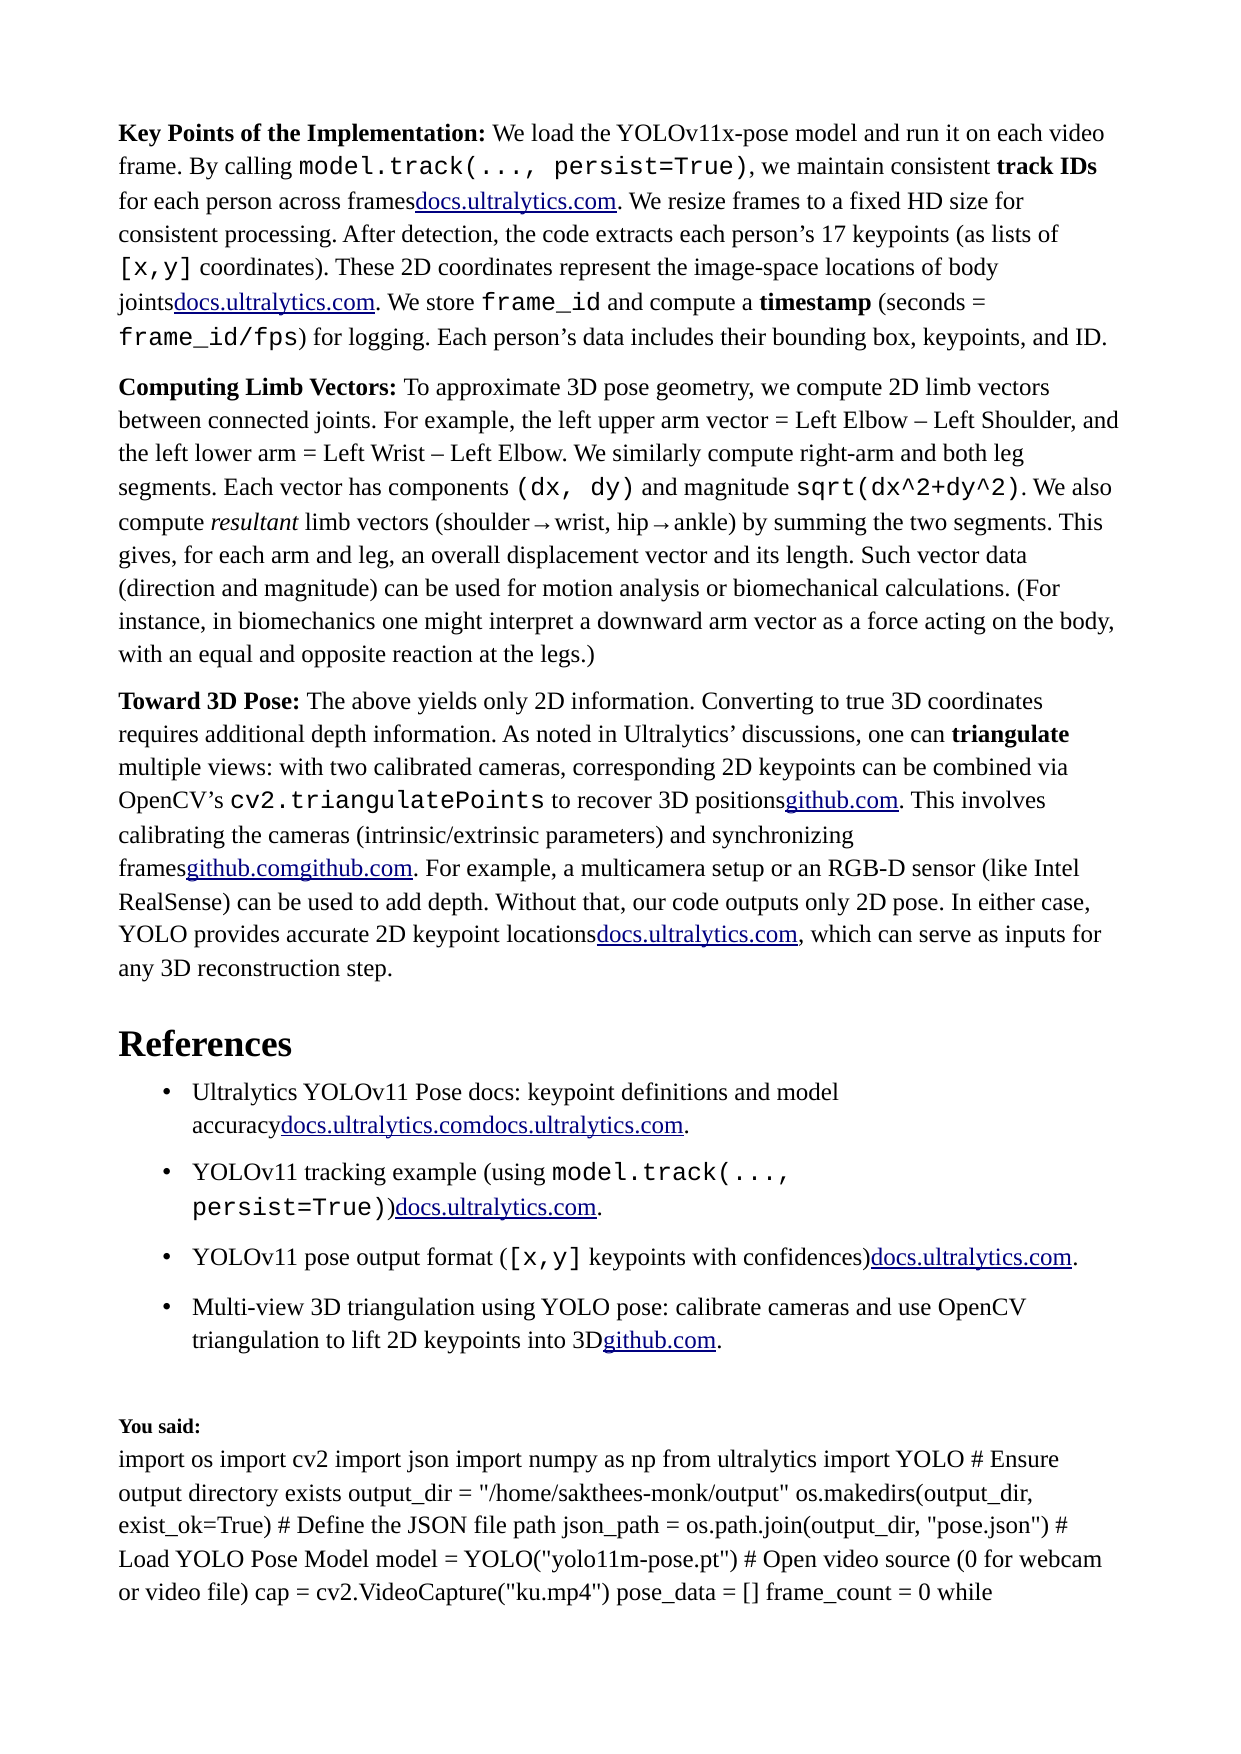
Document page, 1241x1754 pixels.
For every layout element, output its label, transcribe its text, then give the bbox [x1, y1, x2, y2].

list Multi-view 3D triangulation using YOLO pose: calibrate cameras and use OpenCV triangulation to lift 2D keypoints into 3Dgithub.com. [162, 1292, 1122, 1354]
text import os import cv2 import json import numpy as np from ultralytics import YOLO # Ensure output directory exists output_dir = "/home/sakthees-monk/output" os.makedirs(output_dir, exist_ok=True) # Define the JSON file path json_path = os.path.join(output_dir, "pose.json") # Load YOLO Pose Model model = YOLO("yolo11m-pose.pt") # Open video source (0 for webcam or video file) cap = cv2.VideoCapture("ku.mp4") pose_data = [] frame_count = 0 while [118, 1444, 1122, 1605]
list YOLOv11 pose output format ([x,y] keypoints with confidences)docs.ultralytics.com. [162, 1242, 1122, 1273]
text Computing Limb Vectors: To approximate 3D pose geometry, we compute 2D limb vectors between connected joints. For example, the left upper arm vector = Left Elbow – Left Shoulder, and the left lower arm = Left Wrist – Left Elbow. We similarly compute right-arm and both leg segments. Each vector has components (dx, dy) and magnitude sqrt(dx^2+dy^2). We also compute resultant limb vectors (shoulder→wrist, hip→ankle) by summing the two segments. This gives, for each arm and leg, an overall displacement vector and its length. Such vector data (direction and magnitude) can be used for motion analysis or biomechanical calculations. (For instance, in biomechanics one might interpret a downward arm vector as a force acting on the body, with an equal and opposite reaction at the legs.) [118, 372, 1122, 667]
subtitle References [118, 1021, 1122, 1064]
text Key Points of the Implementation: We load the YOLOv11x-pose model and run it on each video frame. By calling model.track(..., persist=True), we maintain consistent track IDs for each person across framesdocs.ultralytics.com. We resize frames to a fixed HD size for consistent processing. After detection, the code extracts each person’s 17 keypoints (as lists of [x,y] coordinates). These 2D coordinates represent the image-space locations of body jointsdocs.ultralytics.com. We store frame_id and compute a timestamp (seconds = frame_id/fps) for logging. Each person’s data includes their bounding box, keypoints, and ID. [118, 118, 1122, 353]
list YOLOv11 tracking example (using model.track(..., persist=True))docs.ultralytics.com. [162, 1157, 1122, 1223]
list Ultralytics YOLOv11 Pose docs: keypoint definitions and model accuracydocs.ultralytics.comdocs.ultralytics.com. [162, 1077, 1122, 1138]
subtitle You said: [118, 1414, 1122, 1438]
text Toward 3D Pose: The above yields only 2D information. Converting to true 3D coordinates requires additional depth information. As noted in Ultralytics’ discussions, one can triangulate multiple views: with two calibrated cameras, corresponding 2D keypoints can be combined via OpenCV’s cv2.triangulatePoints to recover 3D positionsgithub.com. This involves calibrating the cameras (intrinsic/extrinsic parameters) and synchronizing framesgithub.comgithub.com. For example, a multicamera setup or an RGB-D sensor (like Intel RealSense) can be used to add depth. Without that, our code outputs only 2D pose. In either case, YOLO provides accurate 2D keypoint locationsdocs.ultralytics.com, which can serve as inputs for any 3D reconstruction step. [118, 686, 1122, 981]
